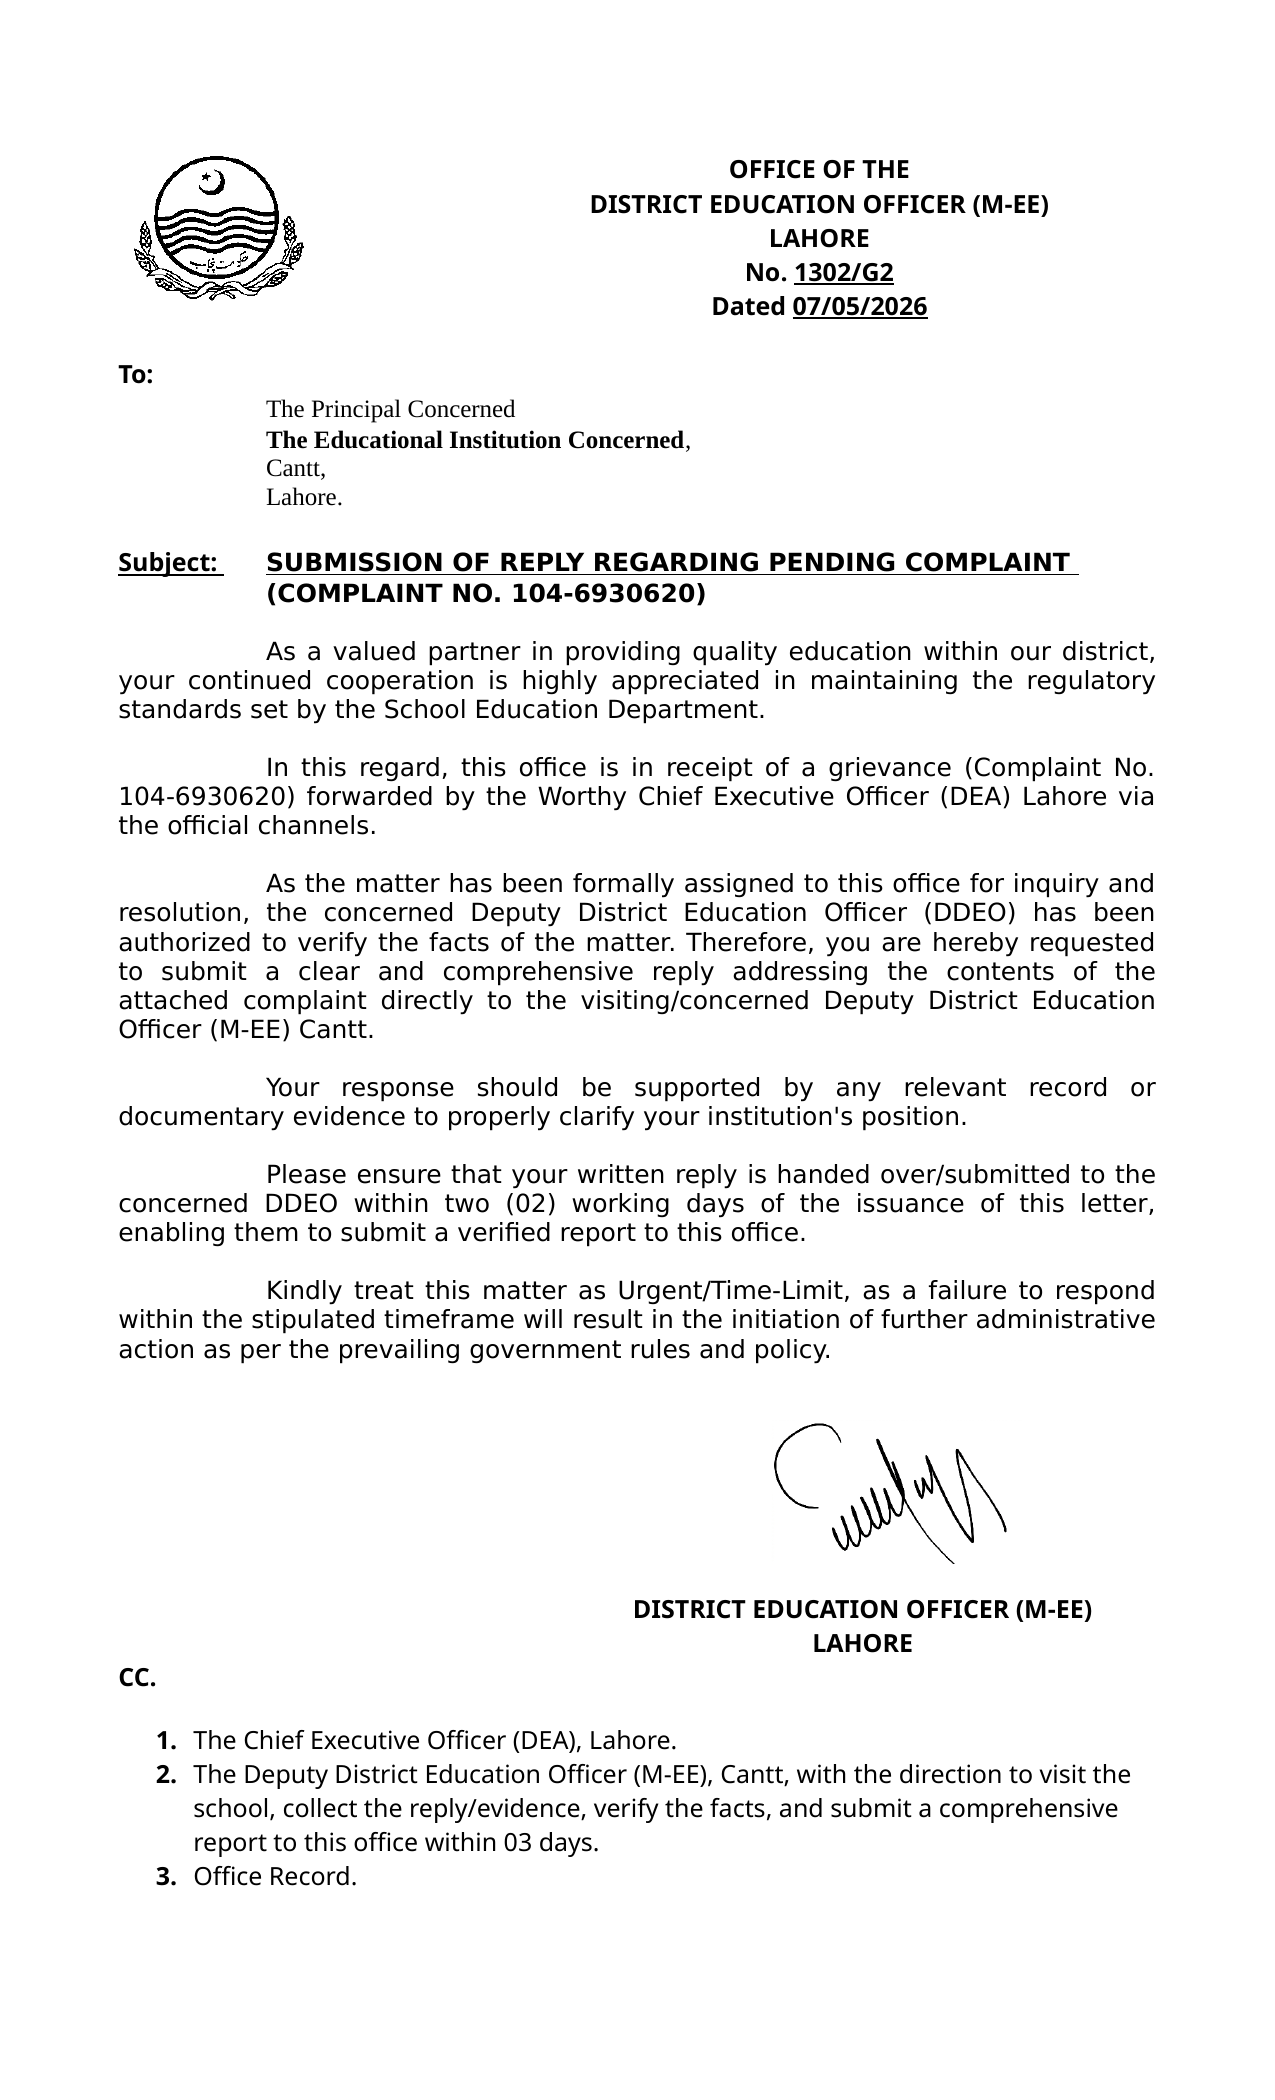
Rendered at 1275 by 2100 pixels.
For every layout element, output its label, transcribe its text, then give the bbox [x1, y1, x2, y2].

list Office Record. [156, 1859, 1157, 1893]
text The Principal Concerned [118, 391, 1157, 425]
text DISTRICT EDUCATION OFFICER (M-EE) [568, 1592, 1157, 1626]
text Lahore. [118, 482, 1157, 511]
table_header OFFICE OF THE DISTRICT EDUCATION OFFICER (M-EE) LAHORE No. 1302/G2 Dated 07/05/2026 [373, 152, 1116, 322]
text Please ensure that your written reply is handed over/submitted to the concerned DDEO within two (02) working days of the issuance of this letter, enabling them to submit a verified report to this office. [118, 1160, 1157, 1248]
text As the matter has been formally assigned to this office for inquiry and resolution, the concerned Deputy District Education Officer (DDEO) has been authorized to verify the facts of the matter. Therefore, you are hereby requested to submit a clear and comprehensive reply addressing the contents of the attached complaint directly to the visiting/concerned Deputy District Education Officer (M-EE) Cantt. [118, 869, 1157, 1044]
picture [130, 152, 308, 307]
picture [786, 1420, 1027, 1567]
text In this regard, this office is in receipt of a grievance (Complaint No. 104-6930620) forwarded by the Worthy Chief Executive Officer (DEA) Lahore via the official channels. [118, 753, 1157, 841]
list The Chief Executive Officer (DEA), Lahore. [156, 1723, 1157, 1757]
text Your response should be supported by any relevant record or documentary evidence to properly clarify your institution's position. [118, 1073, 1157, 1132]
text Cantt, [118, 453, 1157, 482]
text Kindly treat this matter as Urgent/Time-Limit, as a failure to respond within the stipulated timeframe will result in the initiation of further administrative action as per the prevailing government rules and policy. [118, 1277, 1157, 1364]
text The Educational Institution Concerned, [118, 425, 1157, 453]
list The Deputy District Education Officer (M-EE), Cantt, with the direction to visit the school, collect the reply/evidence, verify the facts, and submit a comprehensive report to this office within 03 days. [156, 1757, 1157, 1859]
table_header [118, 152, 373, 322]
text To: [118, 357, 1157, 391]
text Subject: SUBMISSION OF REPLY REGARDING PENDING COMPLAINT (COMPLAINT NO. 104-6930620) [118, 545, 1157, 608]
text LAHORE [568, 1626, 1157, 1660]
text CC. [118, 1660, 1157, 1694]
text As a valued partner in providing quality education within our district, your continued cooperation is highly appreciated in maintaining the regulatory standards set by the School Education Department. [118, 637, 1157, 724]
